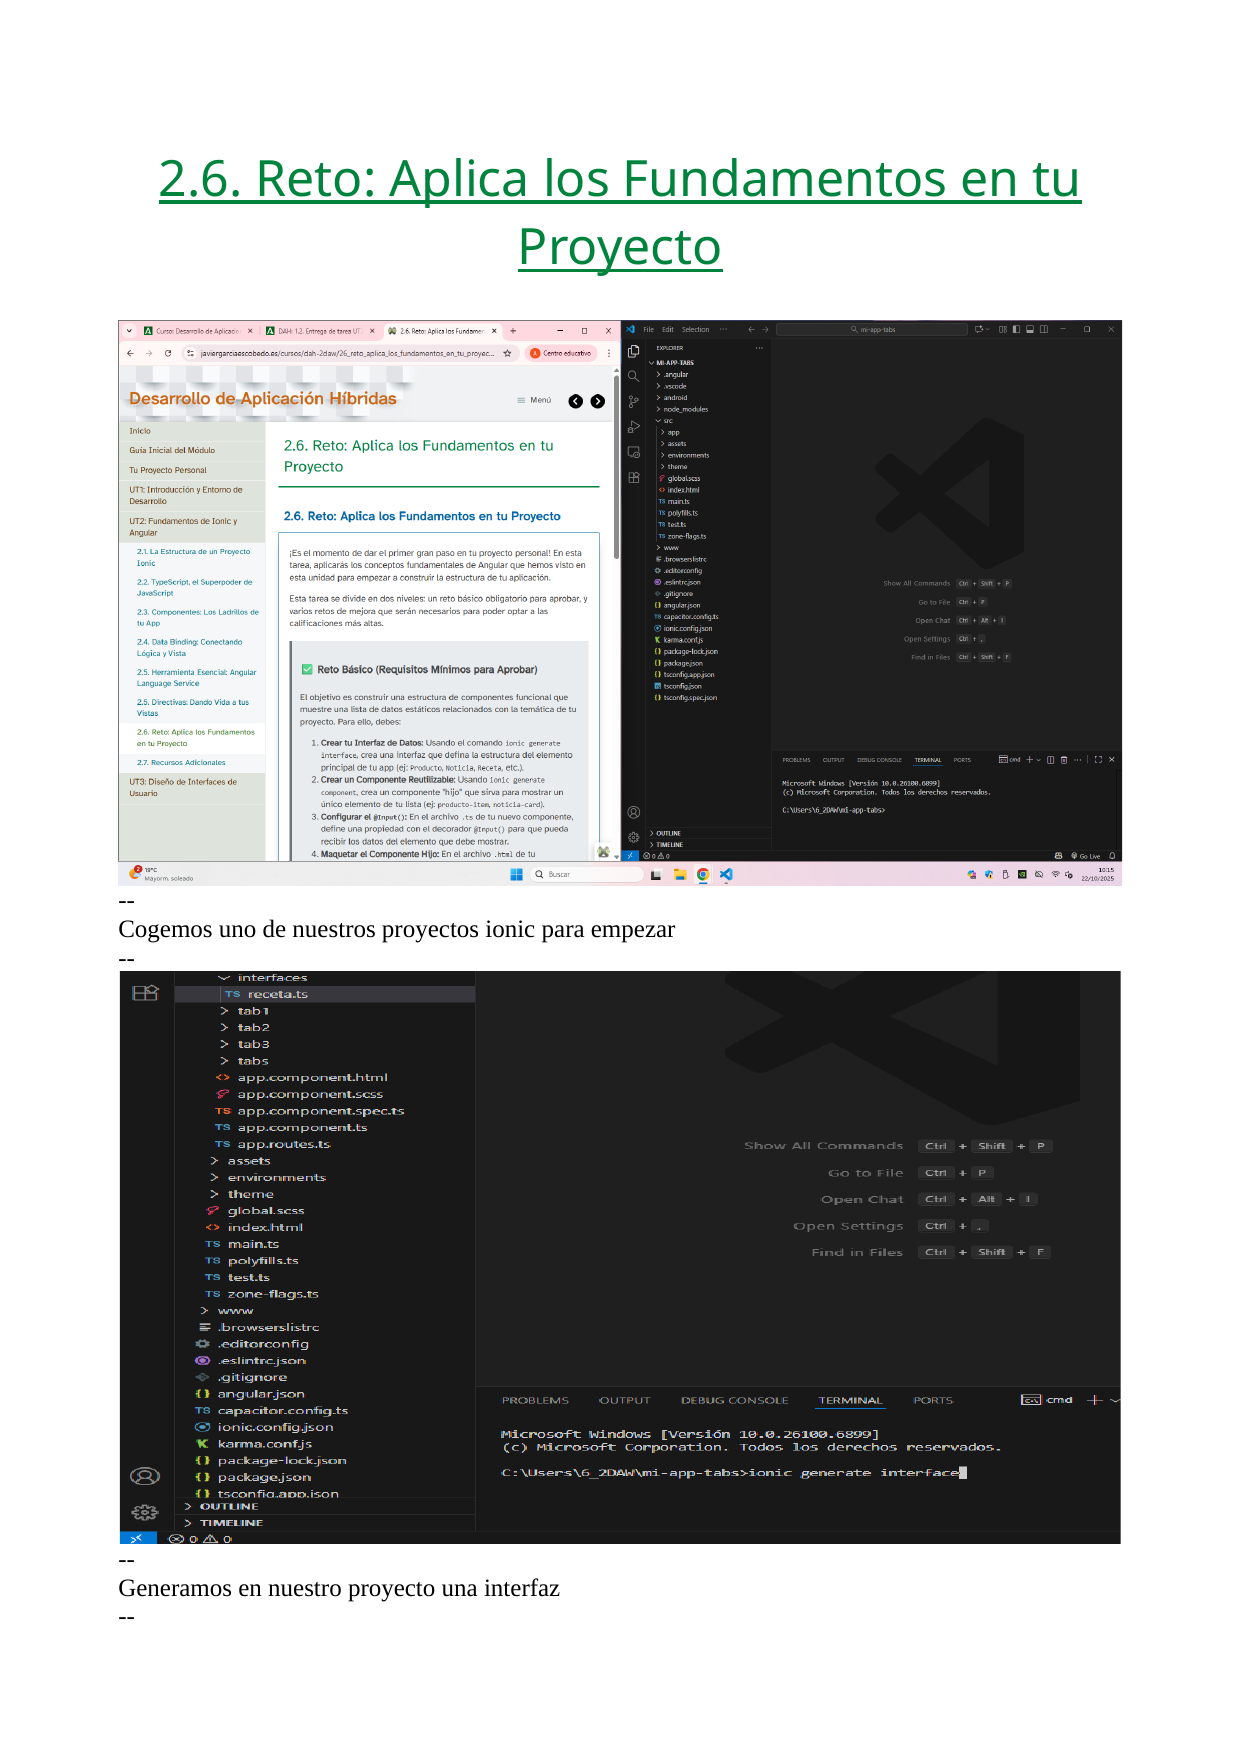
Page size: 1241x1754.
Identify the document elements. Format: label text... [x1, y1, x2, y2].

subtitle 2.6. Reto: Aplica los Fundamentos en tu Proyecto [118, 143, 1122, 279]
picture [119, 971, 1121, 1544]
text -- [118, 971, 1122, 1573]
picture [118, 320, 1123, 886]
text -- [118, 943, 1122, 971]
text Generamos en nuestro proyecto una interfaz [118, 1573, 1122, 1601]
text Cogemos uno de nuestros proyectos ionic para empezar [118, 914, 1122, 943]
text -- [118, 886, 1122, 914]
text -- [118, 1601, 1122, 1630]
